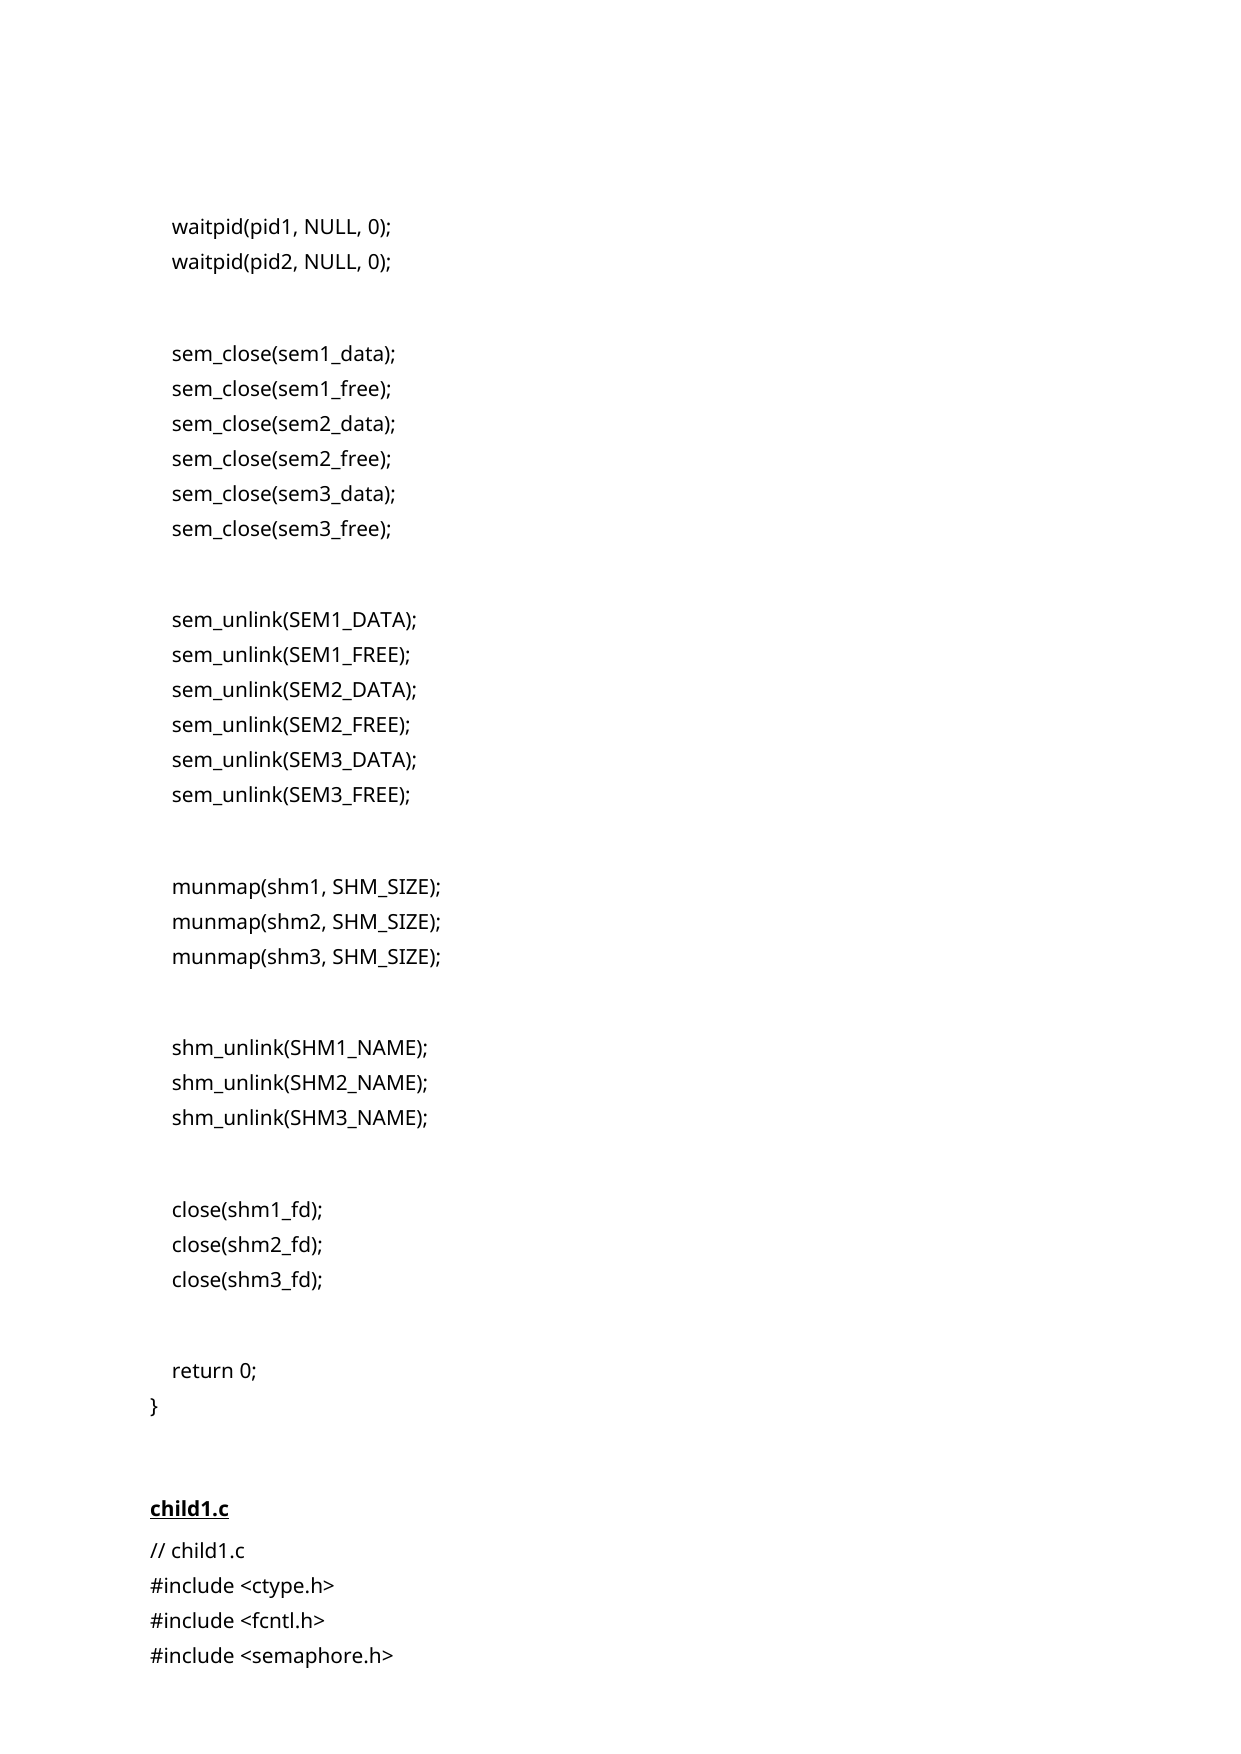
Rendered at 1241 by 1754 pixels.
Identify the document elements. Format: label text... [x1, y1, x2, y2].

text sem_unlink(SEM2_FREE); [150, 721, 1165, 736]
text munmap(shm2, SHM_SIZE); [263, 918, 433, 932]
text munmap(shm3, SHM_SIZE); [263, 953, 433, 967]
text sem_unlink(SEM3_FREE); [150, 791, 1165, 806]
text shm_unlink(SHM3_NAME); [286, 1114, 420, 1128]
text sem_close(sem3_data); [150, 490, 274, 504]
text sem_close(sem1_data); [387, 350, 1165, 364]
text close(shm1_fd); [150, 1206, 224, 1220]
text sem_close(sem1_free); [274, 385, 383, 399]
text #include <semaphore.h> [150, 1652, 306, 1666]
text sem_close(sem3_free); [150, 525, 274, 539]
text waitpid(pid2, NULL, 0); [216, 258, 251, 273]
text // child1.c [150, 1547, 1147, 1561]
text munmap(shm3, SHM_SIZE); [432, 953, 1165, 967]
text munmap(shm2, SHM_SIZE); [150, 918, 250, 932]
text child1.c [150, 1494, 1147, 1522]
text shm_unlink(SHM3_NAME); [419, 1114, 1165, 1128]
text sem_close(sem3_free); [274, 525, 383, 539]
text sem_unlink(SEM1_DATA); [150, 616, 1165, 631]
text close(shm3_fd); [314, 1276, 1165, 1290]
text #include <fcntl.h> [150, 1617, 1147, 1631]
text sem_close(sem1_data); [150, 350, 274, 364]
text shm_unlink(SHM2_NAME); [286, 1079, 420, 1093]
text close(shm2_fd); [150, 1241, 224, 1255]
text #include <ctype.h> [150, 1582, 273, 1596]
text munmap(shm1, SHM_SIZE); [150, 883, 250, 897]
text shm_unlink(SHM1_NAME); [150, 1044, 286, 1058]
text sem_close(sem1_data); [274, 350, 388, 364]
text sem_close(sem3_free); [382, 525, 1165, 539]
text } [150, 1402, 154, 1416]
text shm_unlink(SHM1_NAME); [419, 1044, 1165, 1058]
text close(shm2_fd); [314, 1241, 1165, 1255]
text sem_close(sem2_data); [387, 420, 1165, 434]
text waitpid(pid2, NULL, 0); [150, 258, 214, 273]
text sem_close(sem2_free); [382, 455, 1165, 469]
text sem_close(sem2_data); [150, 420, 274, 434]
text waitpid(pid1, NULL, 0); [216, 223, 251, 238]
text return 0; [150, 1367, 1165, 1381]
text munmap(shm3, SHM_SIZE); [150, 953, 250, 967]
text waitpid(pid1, NULL, 0); [150, 223, 214, 238]
text sem_unlink(SEM3_DATA); [150, 756, 1165, 771]
text munmap(shm1, SHM_SIZE); [263, 883, 433, 897]
text sem_unlink(SEM1_FREE); [150, 651, 1165, 666]
text waitpid(pid1, NULL, 0); [253, 223, 1165, 238]
text sem_close(sem2_data); [274, 420, 388, 434]
text shm_unlink(SHM1_NAME); [286, 1044, 420, 1058]
text #include <semaphore.h> [308, 1652, 1147, 1666]
text sem_close(sem1_free); [382, 385, 1165, 399]
text close(shm1_fd); [314, 1206, 1165, 1220]
text shm_unlink(SHM3_NAME); [150, 1114, 286, 1128]
text sem_close(sem3_data); [387, 490, 1165, 504]
text sem_close(sem2_free); [150, 455, 274, 469]
text close(shm3_fd); [150, 1276, 224, 1290]
text } [154, 1402, 1165, 1416]
text #include <ctype.h> [284, 1582, 1147, 1596]
text sem_close(sem1_free); [150, 385, 274, 399]
text sem_close(sem2_free); [274, 455, 383, 469]
text close(shm3_fd); [224, 1276, 315, 1290]
text shm_unlink(SHM2_NAME); [150, 1079, 286, 1093]
text sem_unlink(SEM2_DATA); [150, 686, 1165, 701]
text waitpid(pid2, NULL, 0); [253, 258, 1165, 273]
text shm_unlink(SHM2_NAME); [419, 1079, 1165, 1093]
text munmap(shm2, SHM_SIZE); [432, 918, 1165, 932]
text close(shm2_fd); [224, 1241, 315, 1255]
text munmap(shm1, SHM_SIZE); [432, 883, 1165, 897]
text close(shm1_fd); [224, 1206, 315, 1220]
text sem_close(sem3_data); [274, 490, 388, 504]
